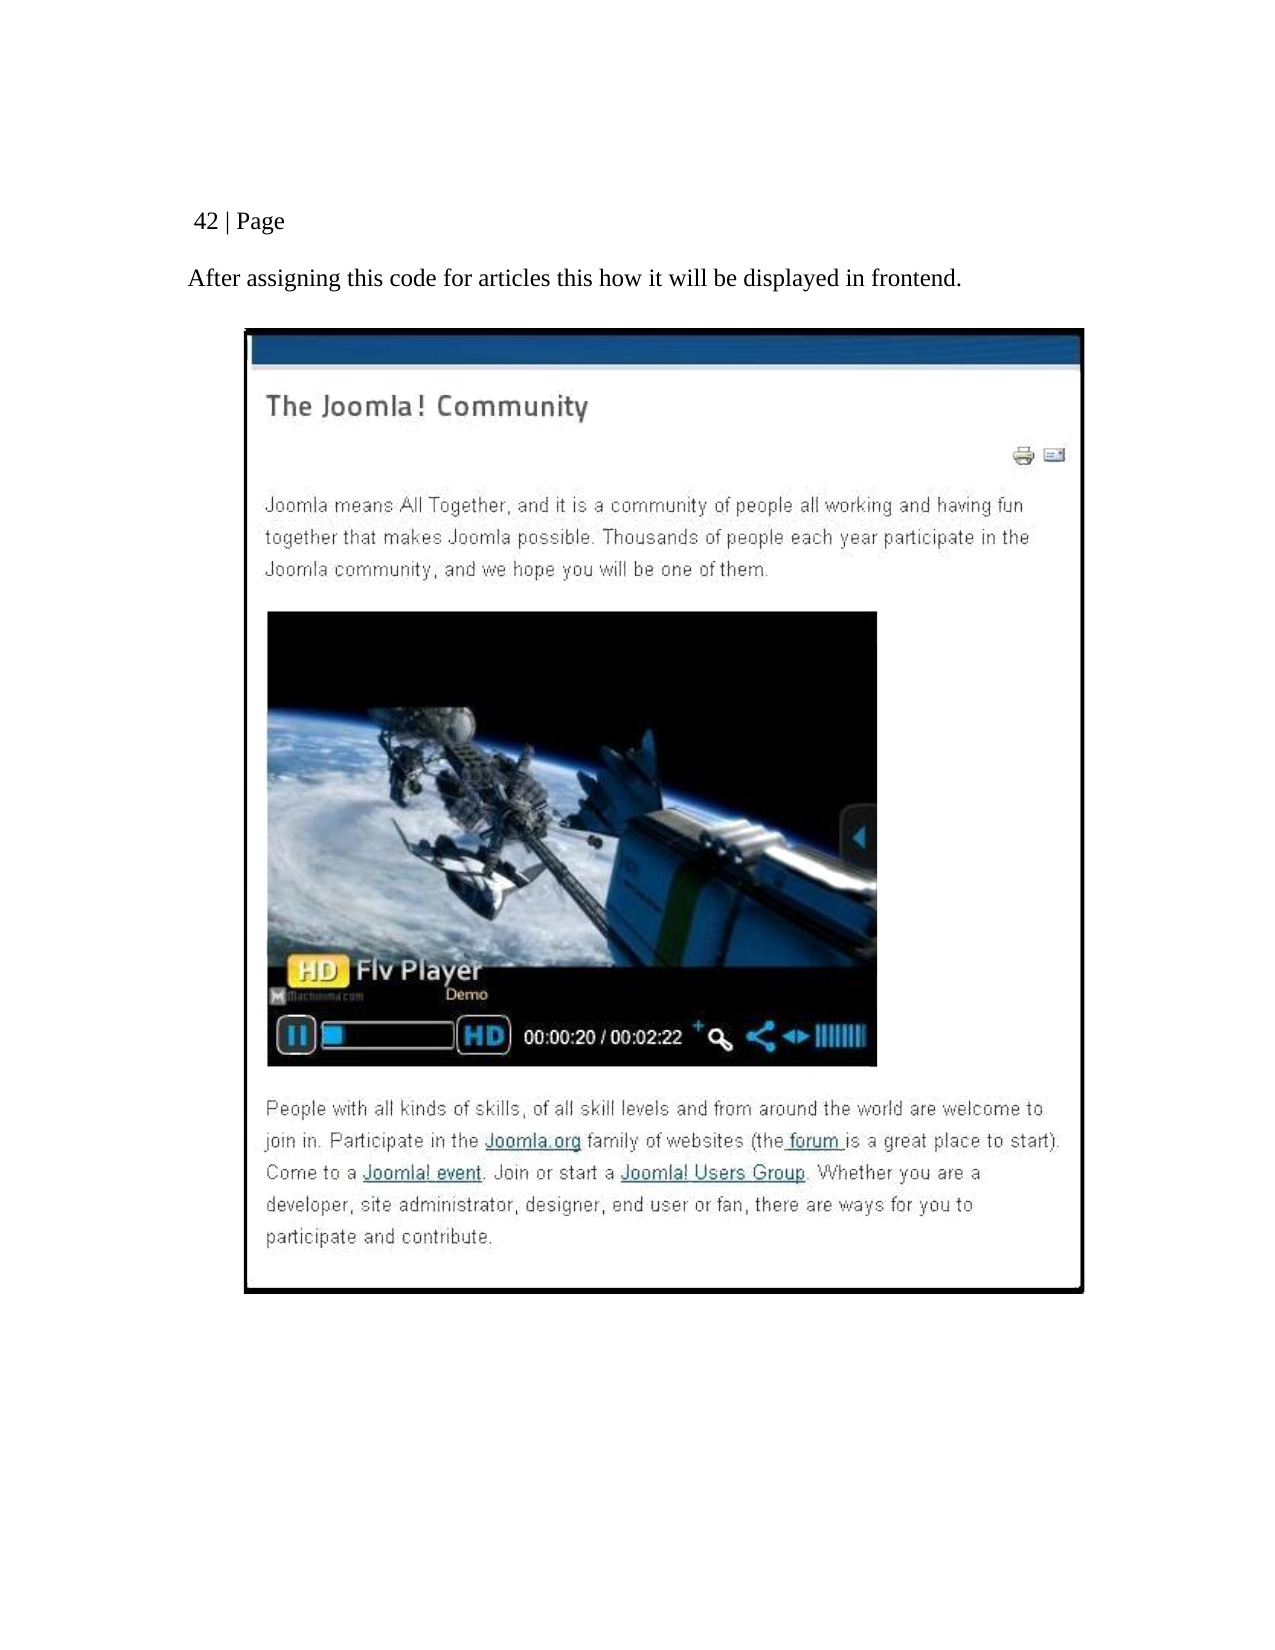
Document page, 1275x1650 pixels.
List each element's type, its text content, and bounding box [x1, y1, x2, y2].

text After assigning this code for articles this how it will be displayed in frontend. [187, 263, 1141, 292]
text 46 | Page [187, 206, 1141, 235]
picture [243, 328, 1085, 1294]
